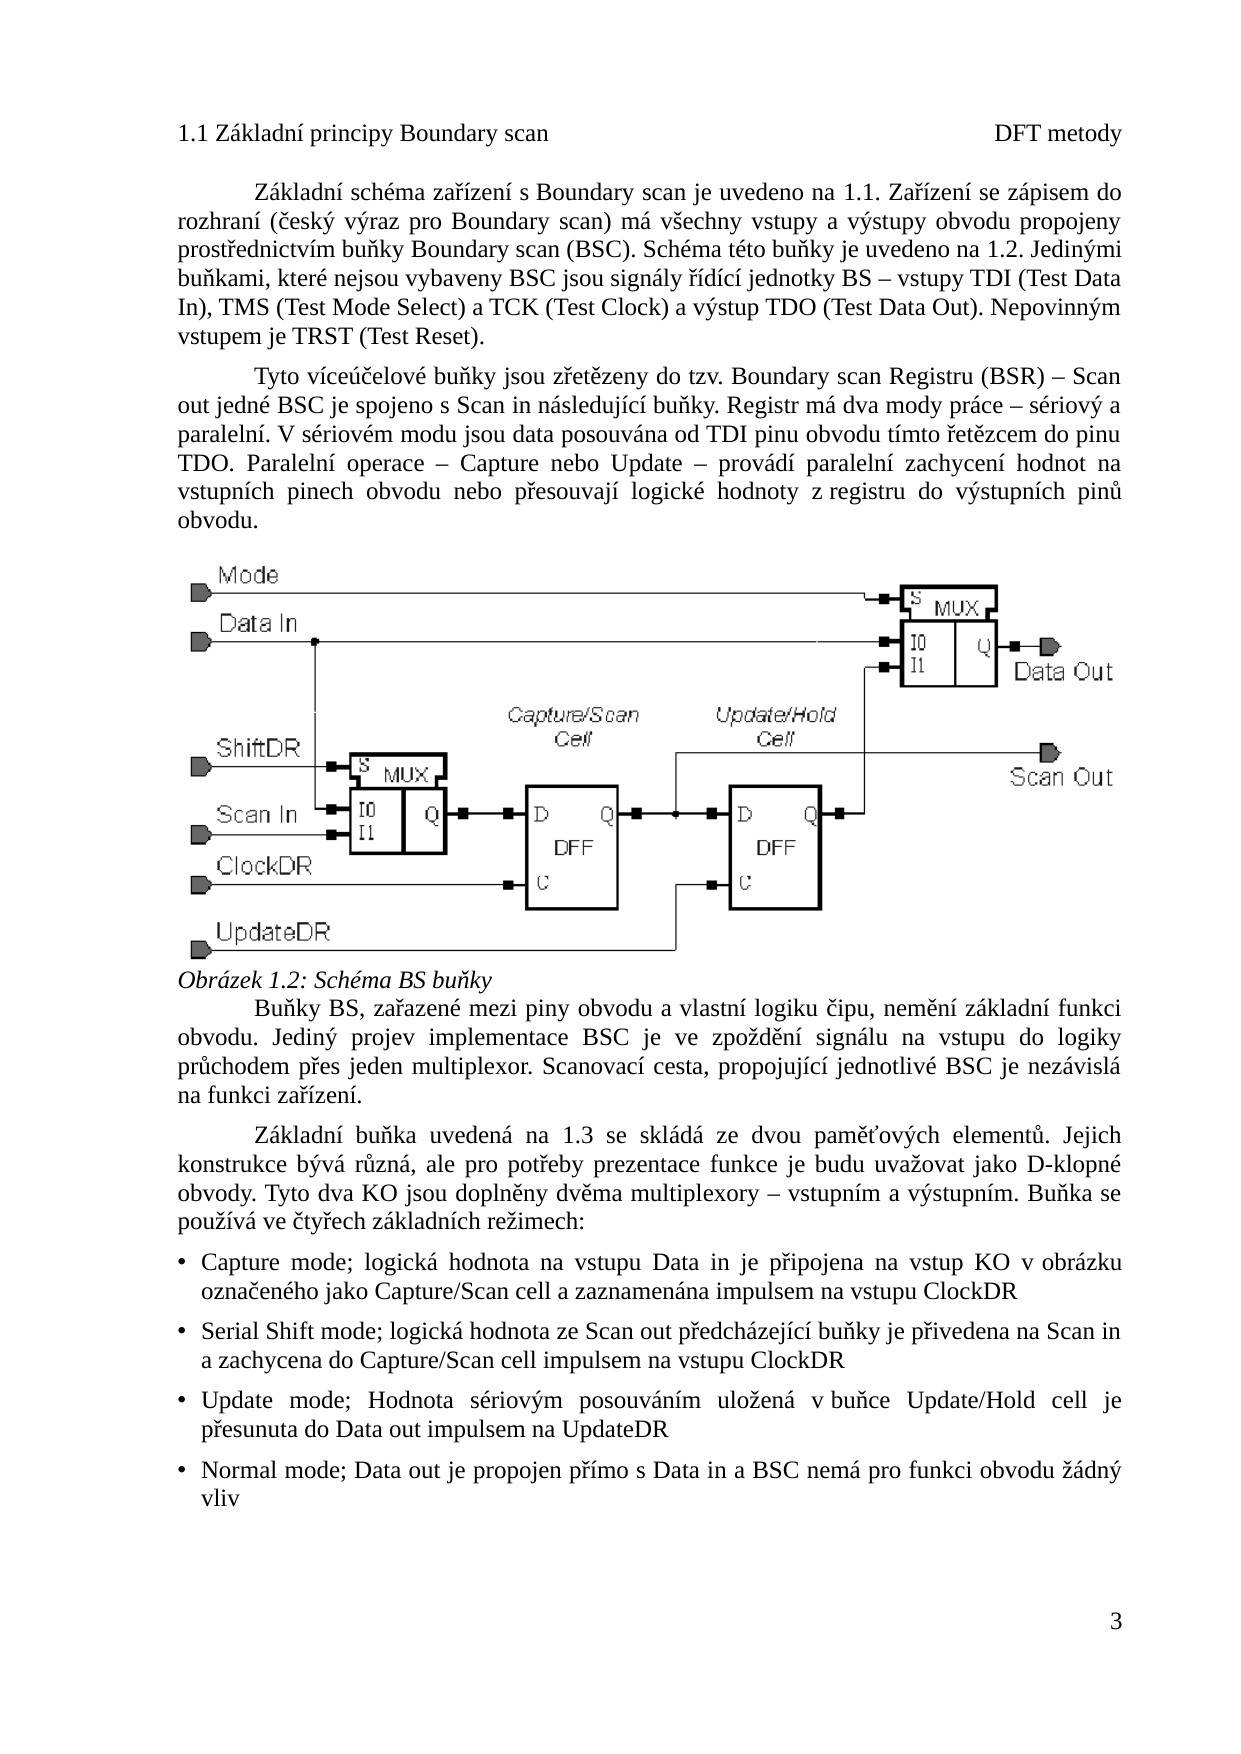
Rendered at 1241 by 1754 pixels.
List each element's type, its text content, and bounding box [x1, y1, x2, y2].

text Tyto víceúčelové buňky jsou zřetězeny do tzv. Boundary scan Registru (BSR) – Scan out jedné BSC je spojeno s Scan in následující buňky. Registr má dva mody práce – sériový a paralelní. V sériovém modu jsou data posouvána od TDI pinu obvodu tímto řetězcem do pinu TDO. Paralelní operace – Capture nebo Update – provádí paralelní zachycení hodnot na vstupních pinech obvodu nebo přesouvají logické hodnoty z registru do výstupních pinů obvodu. [177, 361, 1122, 534]
text Základní schéma zařízení s Boundary scan je uvedeno na Obrázek 1.1. Zařízení se zápisem do rozhraní (český výraz pro Boundary scan) má všechny vstupy a výstupy obvodu propojeny prostřednictvím buňky Boundary scan (BSC). Schéma této buňky je uvedeno na Obrázek 1.2. Jedinými buňkami, které nejsou vybaveny BSC jsou signály řídící jednotky BS – vstupy TDI (Test Data In), TMS (Test Mode Select) a TCK (Test Clock) a výstup TDO (Test Data Out). Nepovinným vstupem je TRST (Test Reset). [177, 177, 1122, 349]
text [177, 546, 1122, 558]
text Základní buňka uvedená na Obrázek 1.3 se skládá ze dvou paměťových elementů. Jejich konstrukce bývá různá, ale pro potřeby prezentace funkce je budu uvažovat jako D-klopné obvody. Tyto dva KO jsou doplněny dvěma multiplexory – vstupním a výstupním. Buňka se používá ve čtyřech základních režimech: [177, 1120, 1122, 1235]
picture [177, 558, 1123, 965]
text Buňky BS, zařazené mezi piny obvodu a vlastní logiku čipu, nemění základní funkci obvodu. Jediný projev implementace BSC je ve zpoždění signálu na vstupu do logiky průchodem přes jeden multiplexor. Scanovací cesta, propojující jednotlivé BSC je nezávislá na funkci zařízení. [177, 993, 1122, 1108]
list Capture mode; logická hodnota na vstupu Data in je připojena na vstup KO v obrázku označeného jako Capture/Scan cell a zaznamenána impulsem na vstupu ClockDR [177, 1247, 1122, 1304]
list Update mode; Hodnota sériovým posouváním uložená v buňce Update/Hold cell je přesunuta do Data out impulsem na UpdateDR [177, 1386, 1122, 1443]
text Obrázek 1.2: Schéma BS buňky [177, 965, 1122, 993]
list Serial Shift mode; logická hodnota ze Scan out předcházející buňky je přivedena na Scan in a zachycena do Capture/Scan cell impulsem na vstupu ClockDR [177, 1316, 1122, 1374]
list Normal mode; Data out je propojen přímo s Data in a BSC nemá pro funkci obvodu žádný vliv [177, 1455, 1122, 1512]
